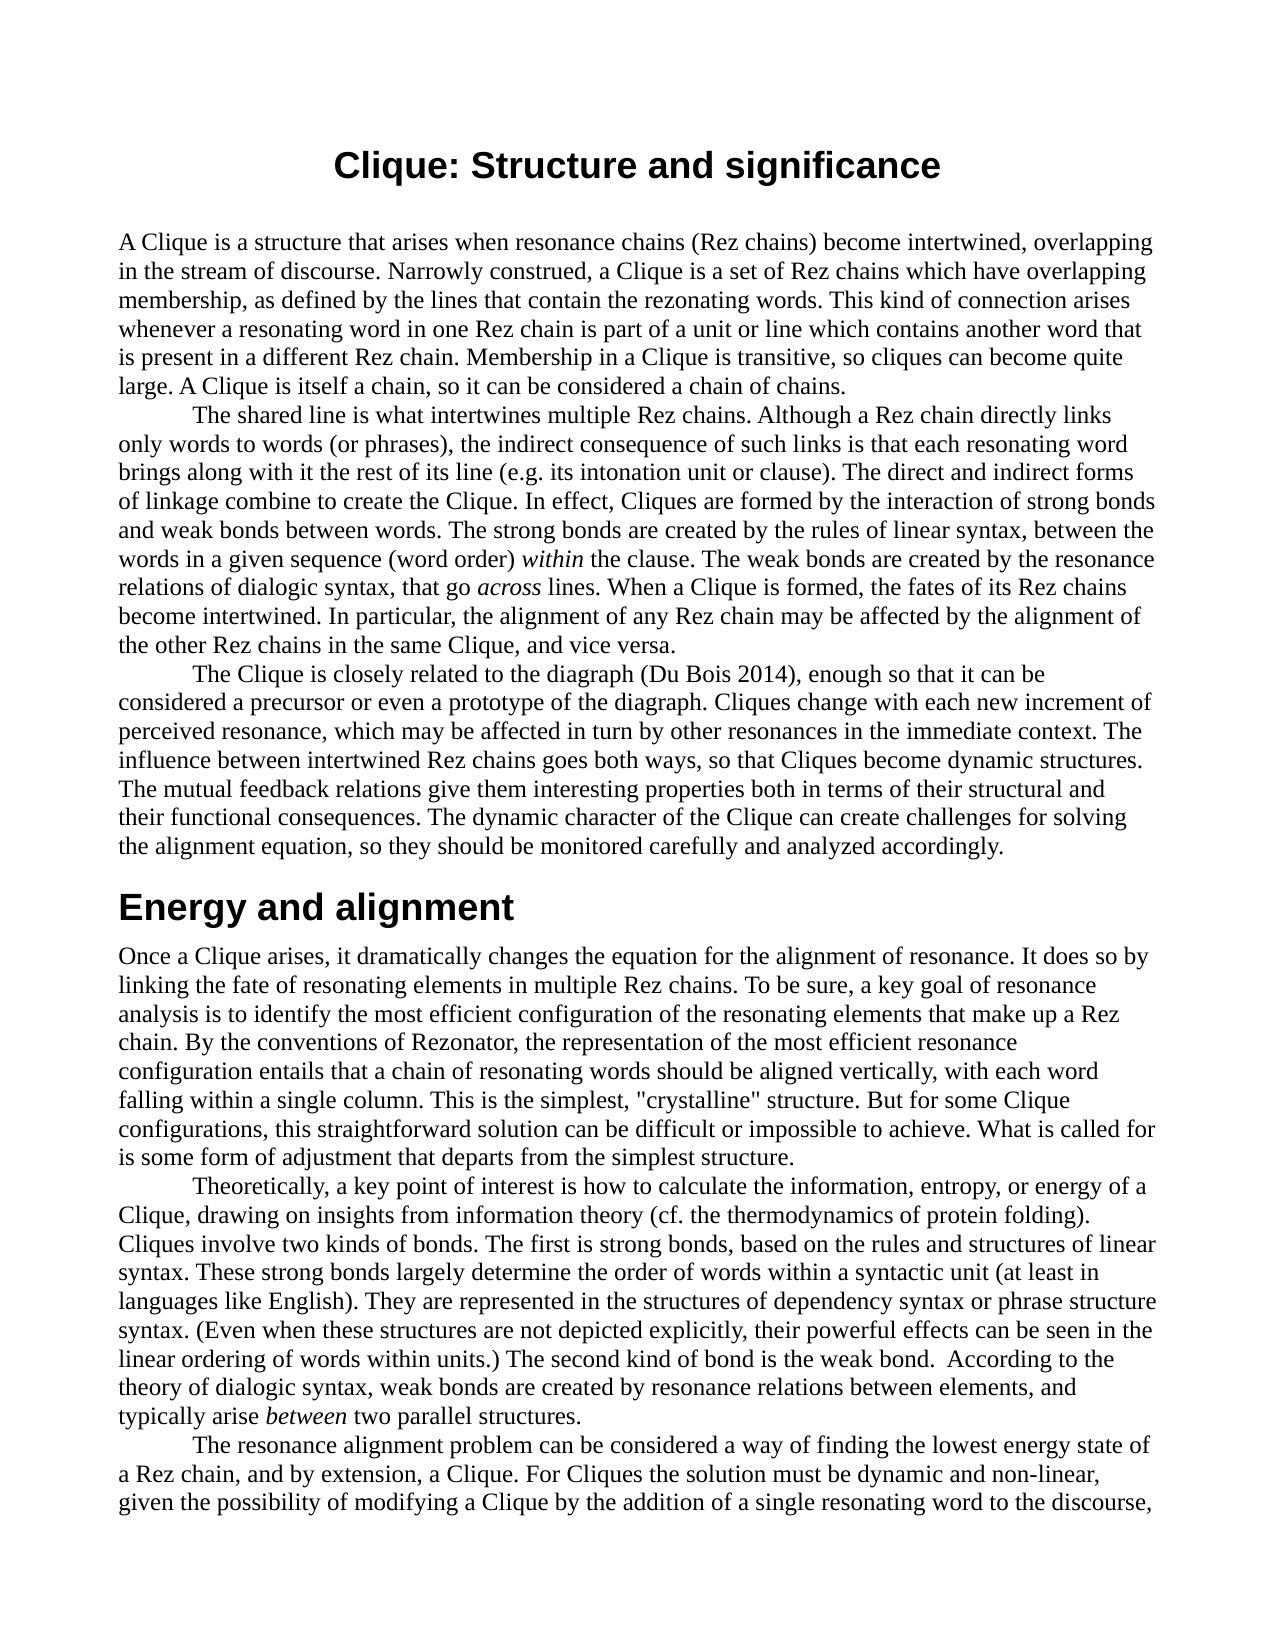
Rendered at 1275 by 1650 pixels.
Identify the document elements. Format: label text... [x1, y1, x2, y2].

text Once a Clique arises, it dramatically changes the equation for the alignment of resonance. It does so by linking the fate of resonating elements in multiple Rez chains. To be sure, a key goal of resonance analysis is to identify the most efficient configuration of the resonating elements that make up a Rez chain. By the conventions of Rezonator, the representation of the most efficient resonance configuration entails that a chain of resonating words should be aligned vertically, with each word falling within a single column. This is the simplest, "crystalline" structure. But for some Clique configurations, this straightforward solution can be difficult or impossible to achieve. What is called for is some form of adjustment that departs from the simplest structure. [118, 941, 1157, 1171]
text The resonance alignment problem can be considered a way of finding the lowest energy state of a Rez chain, and by extension, a Clique. For Cliques the solution must be dynamic and non-linear, given the possibility of modifying a Clique by the addition of a single resonating word to the discourse, [118, 1430, 1157, 1516]
text The Clique is closely related to the diagraph (Du Bois 2014), enough so that it can be considered a precursor or even a prototype of the diagraph. Cliques change with each new increment of perceived resonance, which may be affected in turn by other resonances in the immediate context. The influence between intertwined Rez chains goes both ways, so that Cliques become dynamic structures. [118, 659, 1157, 774]
subtitle Energy and alignment [118, 885, 1157, 929]
title Clique: Structure and significance [118, 143, 1157, 186]
text The mutual feedback relations give them interesting properties both in terms of their structural and their functional consequences. The dynamic character of the Clique can create challenges for solving the alignment equation, so they should be monitored carefully and analyzed accordingly. [118, 774, 1157, 860]
text The shared line is what intertwines multiple Rez chains. Although a Rez chain directly links only words to words (or phrases), the indirect consequence of such links is that each resonating word brings along with it the rest of its line (e.g. its intonation unit or clause). The direct and indirect forms of linkage combine to create the Clique. In effect, Cliques are formed by the interaction of strong bonds and weak bonds between words. The strong bonds are created by the rules of linear syntax, between the words in a given sequence (word order) within the clause. The weak bonds are created by the resonance relations of dialogic syntax, that go across lines. When a Clique is formed, the fates of its Rez chains become intertwined. In particular, the alignment of any Rez chain may be affected by the alignment of the other Rez chains in the same Clique, and vice versa. [118, 400, 1157, 659]
text Theoretically, a key point of interest is how to calculate the information, entropy, or energy of a Clique, drawing on insights from information theory (cf. the thermodynamics of protein folding). Cliques involve two kinds of bonds. The first is strong bonds, based on the rules and structures of linear syntax. These strong bonds largely determine the order of words within a syntactic unit (at least in languages like English). They are represented in the structures of dependency syntax or phrase structure syntax. (Even when these structures are not depicted explicitly, their powerful effects can be seen in the linear ordering of words within units.) The second kind of bond is the weak bond. According to the theory of dialogic syntax, weak bonds are created by resonance relations between elements, and typically arise between two parallel structures. [118, 1171, 1157, 1430]
text A Clique is a structure that arises when resonance chains (Rez chains) become intertwined, overlapping in the stream of discourse. Narrowly construed, a Clique is a set of Rez chains which have overlapping membership, as defined by the lines that contain the rezonating words. This kind of connection arises whenever a resonating word in one Rez chain is part of a unit or line which contains another word that is present in a different Rez chain. Membership in a Clique is transitive, so cliques can become quite large. A Clique is itself a chain, so it can be considered a chain of chains. [118, 227, 1157, 400]
